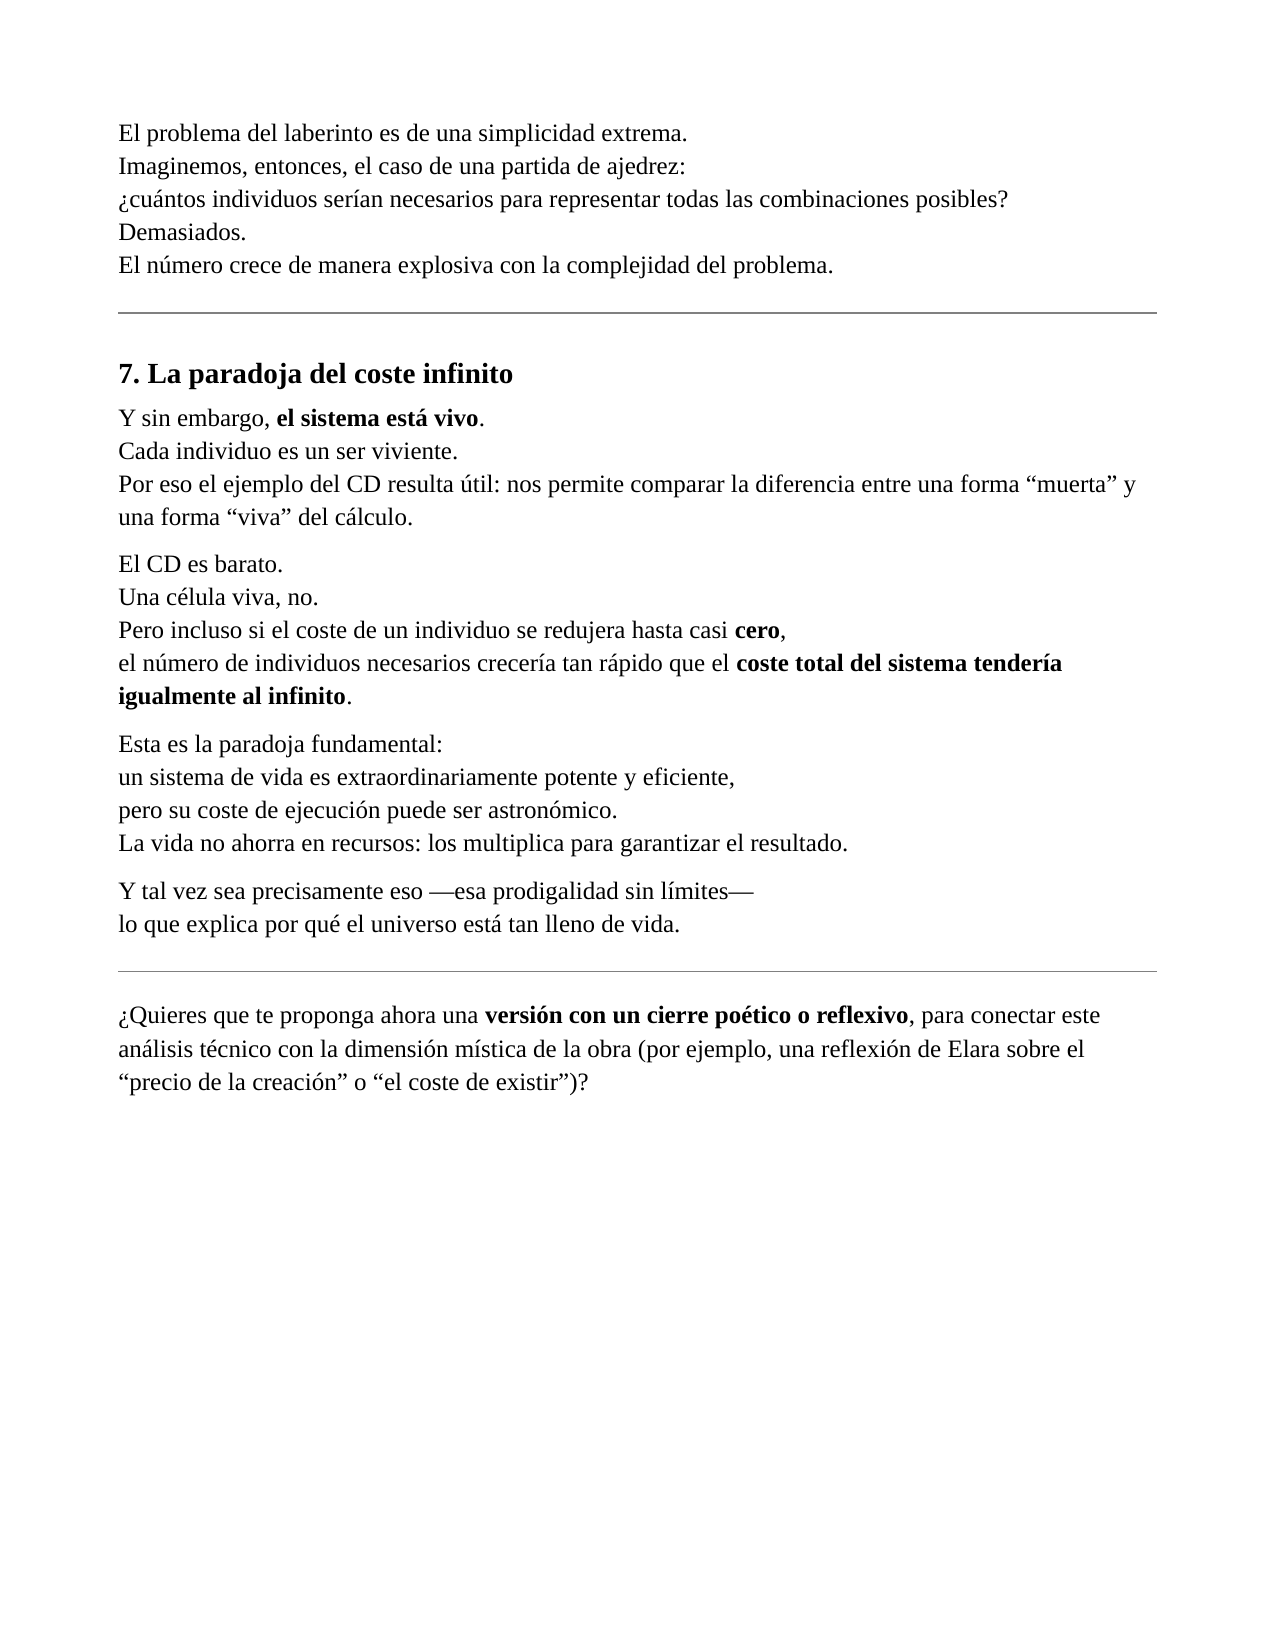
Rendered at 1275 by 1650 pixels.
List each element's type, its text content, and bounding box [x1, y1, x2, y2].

subtitle 7. La paradoja del coste infinito [118, 357, 1157, 390]
text Esta es la paradoja fundamental: un sistema de vida es extraordinariamente potente y eficiente, pero su coste de ejecución puede ser astronómico. La vida no ahorra en recursos: los multiplica para garantizar el resultado. [118, 729, 1157, 857]
text ¿Quieres que te proponga ahora una versión con un cierre poético o reflexivo, para conectar este análisis técnico con la dimensión mística de la obra (por ejemplo, una reflexión de Elara sobre el “precio de la creación” o “el coste de existir”)? [118, 1001, 1157, 1095]
text Y tal vez sea precisamente eso —esa prodigalidad sin límites— lo que explica por qué el universo está tan lleno de vida. [118, 876, 1157, 937]
text El problema del laberinto es de una simplicidad extrema. Imaginemos, entonces, el caso de una partida de ajedrez: ¿cuántos individuos serían necesarios para representar todas las combinaciones posibles? Demasiados. El número crece de manera explosiva con la complejidad del problema. [118, 118, 1157, 279]
text Y sin embargo, el sistema está vivo. Cada individuo es un ser viviente. Por eso el ejemplo del CD resulta útil: nos permite comparar la diferencia entre una forma “muerta” y una forma “viva” del cálculo. [118, 403, 1157, 531]
text El CD es barato. Una célula viva, no. Pero incluso si el coste de un individuo se redujera hasta casi cero, el número de individuos necesarios crecería tan rápido que el coste total del sistema tendería igualmente al infinito. [118, 549, 1157, 710]
